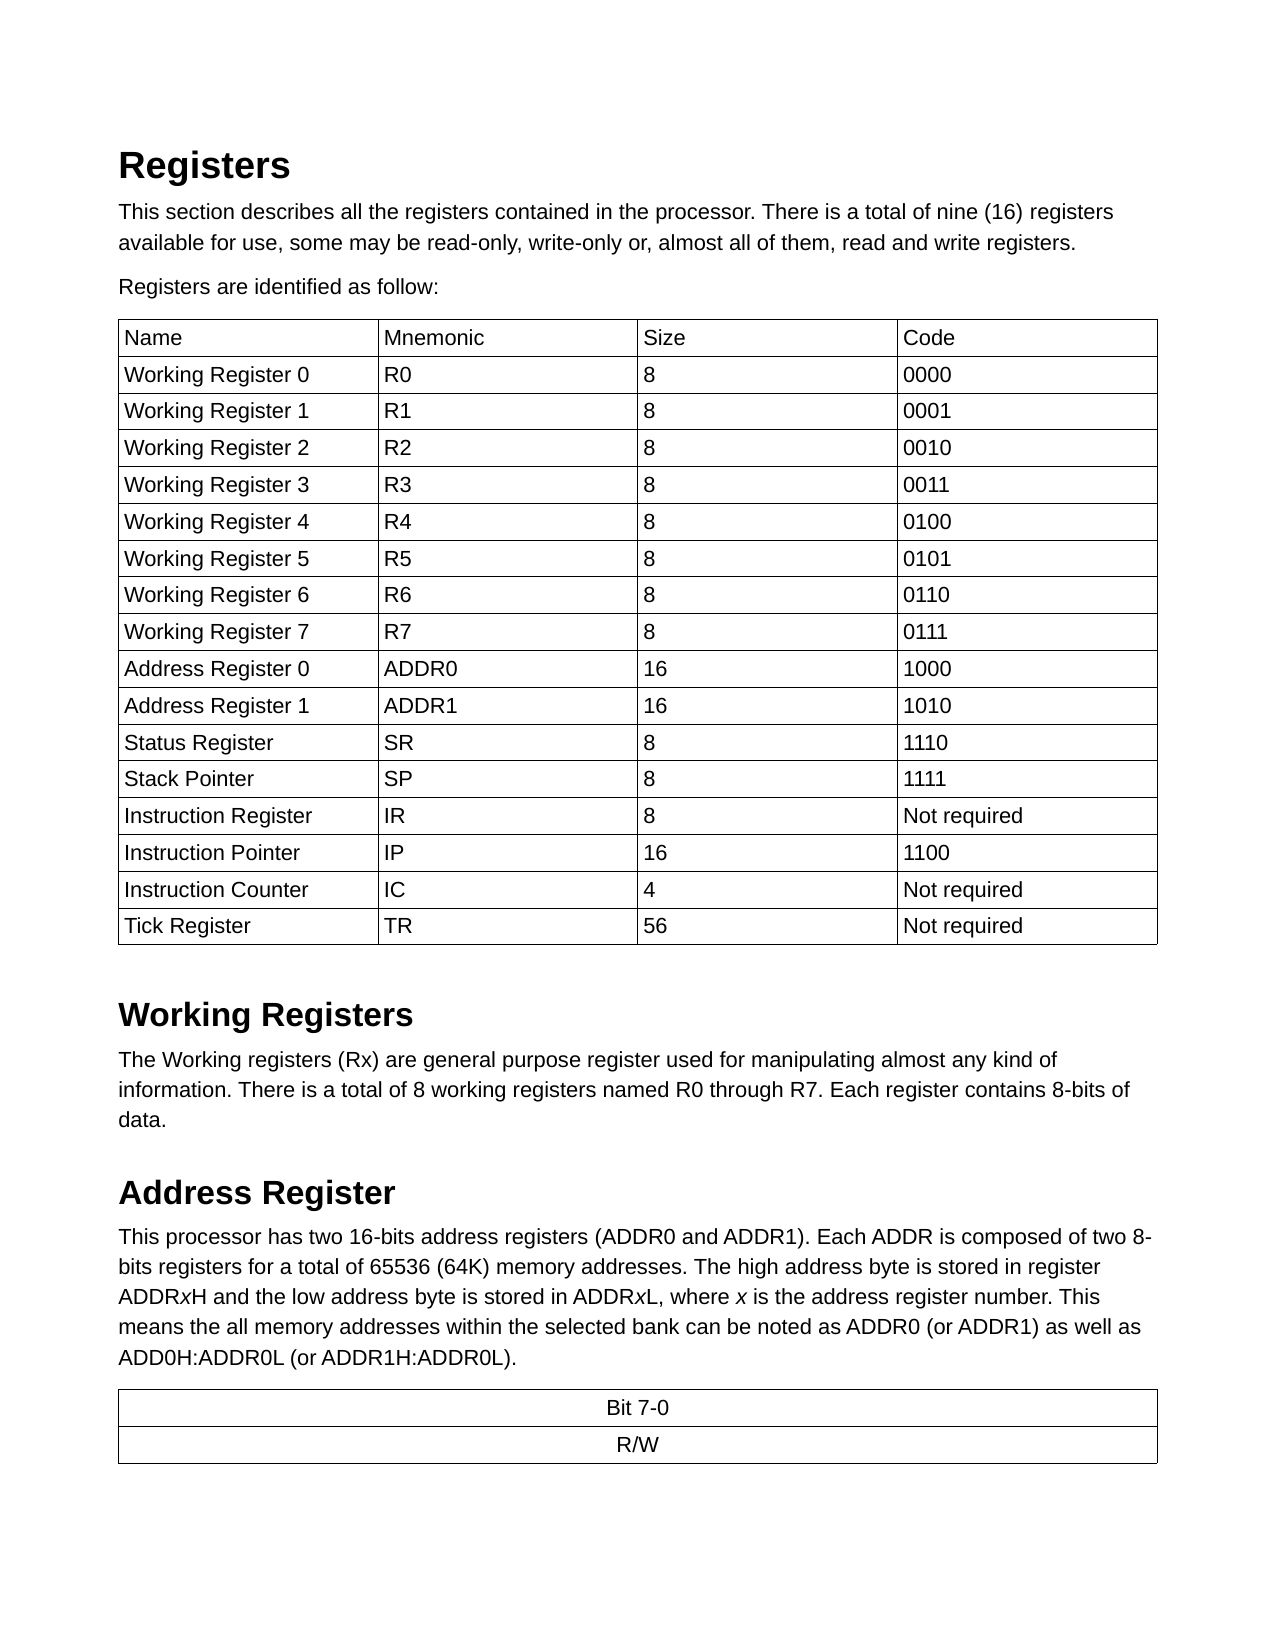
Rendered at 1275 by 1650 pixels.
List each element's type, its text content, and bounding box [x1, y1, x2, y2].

table_cell Working Register 2 [119, 430, 378, 466]
subtitle The Working registers (Rx) are general purpose register used for manipulating almost any kind of information. There is a total of 8 working registers named R0 through R7. Each register contains 8-bits of data. [118, 1046, 1157, 1132]
table_cell ADDR1 [379, 688, 637, 723]
table_cell 8 [638, 761, 897, 797]
table_cell Not required [898, 872, 1157, 907]
subtitle Registers [118, 143, 1157, 187]
table_cell ADDR0 [379, 651, 637, 687]
table_cell 0011 [898, 467, 1157, 503]
table_cell Address Register 1 [119, 688, 378, 723]
table_cell 0010 [898, 430, 1157, 466]
table_header Bit 7-0 [119, 1390, 1157, 1426]
table_cell 8 [638, 541, 897, 576]
table_cell 1111 [898, 761, 1157, 797]
text This section describes all the registers contained in the processor. There is a total of nine (16) registers available for use, some may be read-only, write-only or, almost all of them, read and write registers. [118, 199, 1157, 255]
table_cell Working Register 6 [119, 577, 378, 613]
table_cell 0111 [898, 614, 1157, 650]
table_cell TR [379, 909, 637, 944]
table_cell 0000 [898, 357, 1157, 393]
table_cell R1 [379, 394, 637, 429]
table_cell R0 [379, 357, 637, 393]
text Registers are identified as follow: [118, 274, 1157, 299]
table_cell SP [379, 761, 637, 797]
table_cell R5 [379, 541, 637, 576]
table_cell Instruction Counter [119, 872, 378, 907]
table_cell Status Register [119, 725, 378, 760]
table_cell 1110 [898, 725, 1157, 760]
table_cell 16 [638, 688, 897, 723]
table_cell 1010 [898, 688, 1157, 723]
table_cell Working Register 3 [119, 467, 378, 503]
table_cell R4 [379, 504, 637, 540]
table_cell Address Register 0 [119, 651, 378, 687]
table_cell 8 [638, 614, 897, 650]
table_header Name [119, 320, 378, 356]
table_cell Working Register 1 [119, 394, 378, 429]
table_cell 4 [638, 872, 897, 907]
subtitle Address Register [118, 1172, 1157, 1211]
table_cell Instruction Register [119, 798, 378, 834]
subtitle This processor has two 16-bits address registers (ADDR0 and ADDR1). Each ADDR is composed of two 8-bits registers for a total of 65536 (64K) memory addresses. The high address byte is stored in register ADDRxH and the low address byte is stored in ADDRxL, where x is the address register number. This means the all memory addresses within the selected bank can be noted as ADDR0 (or ADDR1) as well as ADD0H:ADDR0L (or ADDR1H:ADDR0L). [118, 1224, 1157, 1370]
table_cell SR [379, 725, 637, 760]
table_cell Instruction Pointer [119, 835, 378, 871]
table_cell 8 [638, 357, 897, 393]
table_cell 1000 [898, 651, 1157, 687]
table_cell 0001 [898, 394, 1157, 429]
table_header Size [638, 320, 897, 356]
table_cell Not required [898, 798, 1157, 834]
table_cell Not required [898, 909, 1157, 944]
table_cell 16 [638, 835, 897, 871]
table_cell Working Register 0 [119, 357, 378, 393]
table_cell R3 [379, 467, 637, 503]
table_cell IP [379, 835, 637, 871]
subtitle Working Registers [118, 995, 1157, 1034]
table_cell Working Register 4 [119, 504, 378, 540]
table_cell Working Register 7 [119, 614, 378, 650]
table_header Code [898, 320, 1157, 356]
table_cell Working Register 5 [119, 541, 378, 576]
table_cell 16 [638, 651, 897, 687]
table_cell 8 [638, 725, 897, 760]
table_cell 8 [638, 504, 897, 540]
table_cell Tick Register [119, 909, 378, 944]
table_cell 56 [638, 909, 897, 944]
table_cell 8 [638, 577, 897, 613]
table_cell 8 [638, 467, 897, 503]
table_cell 1100 [898, 835, 1157, 871]
table_cell 8 [638, 430, 897, 466]
table_cell Stack Pointer [119, 761, 378, 797]
table_cell R/W [119, 1427, 1157, 1463]
table_cell R6 [379, 577, 637, 613]
table_cell 8 [638, 798, 897, 834]
table_cell 0110 [898, 577, 1157, 613]
table_header Mnemonic [379, 320, 637, 356]
table_cell R7 [379, 614, 637, 650]
table_cell 8 [638, 394, 897, 429]
table_cell 0101 [898, 541, 1157, 576]
table_cell IC [379, 872, 637, 907]
table_cell IR [379, 798, 637, 834]
table_cell R2 [379, 430, 637, 466]
table_cell 0100 [898, 504, 1157, 540]
